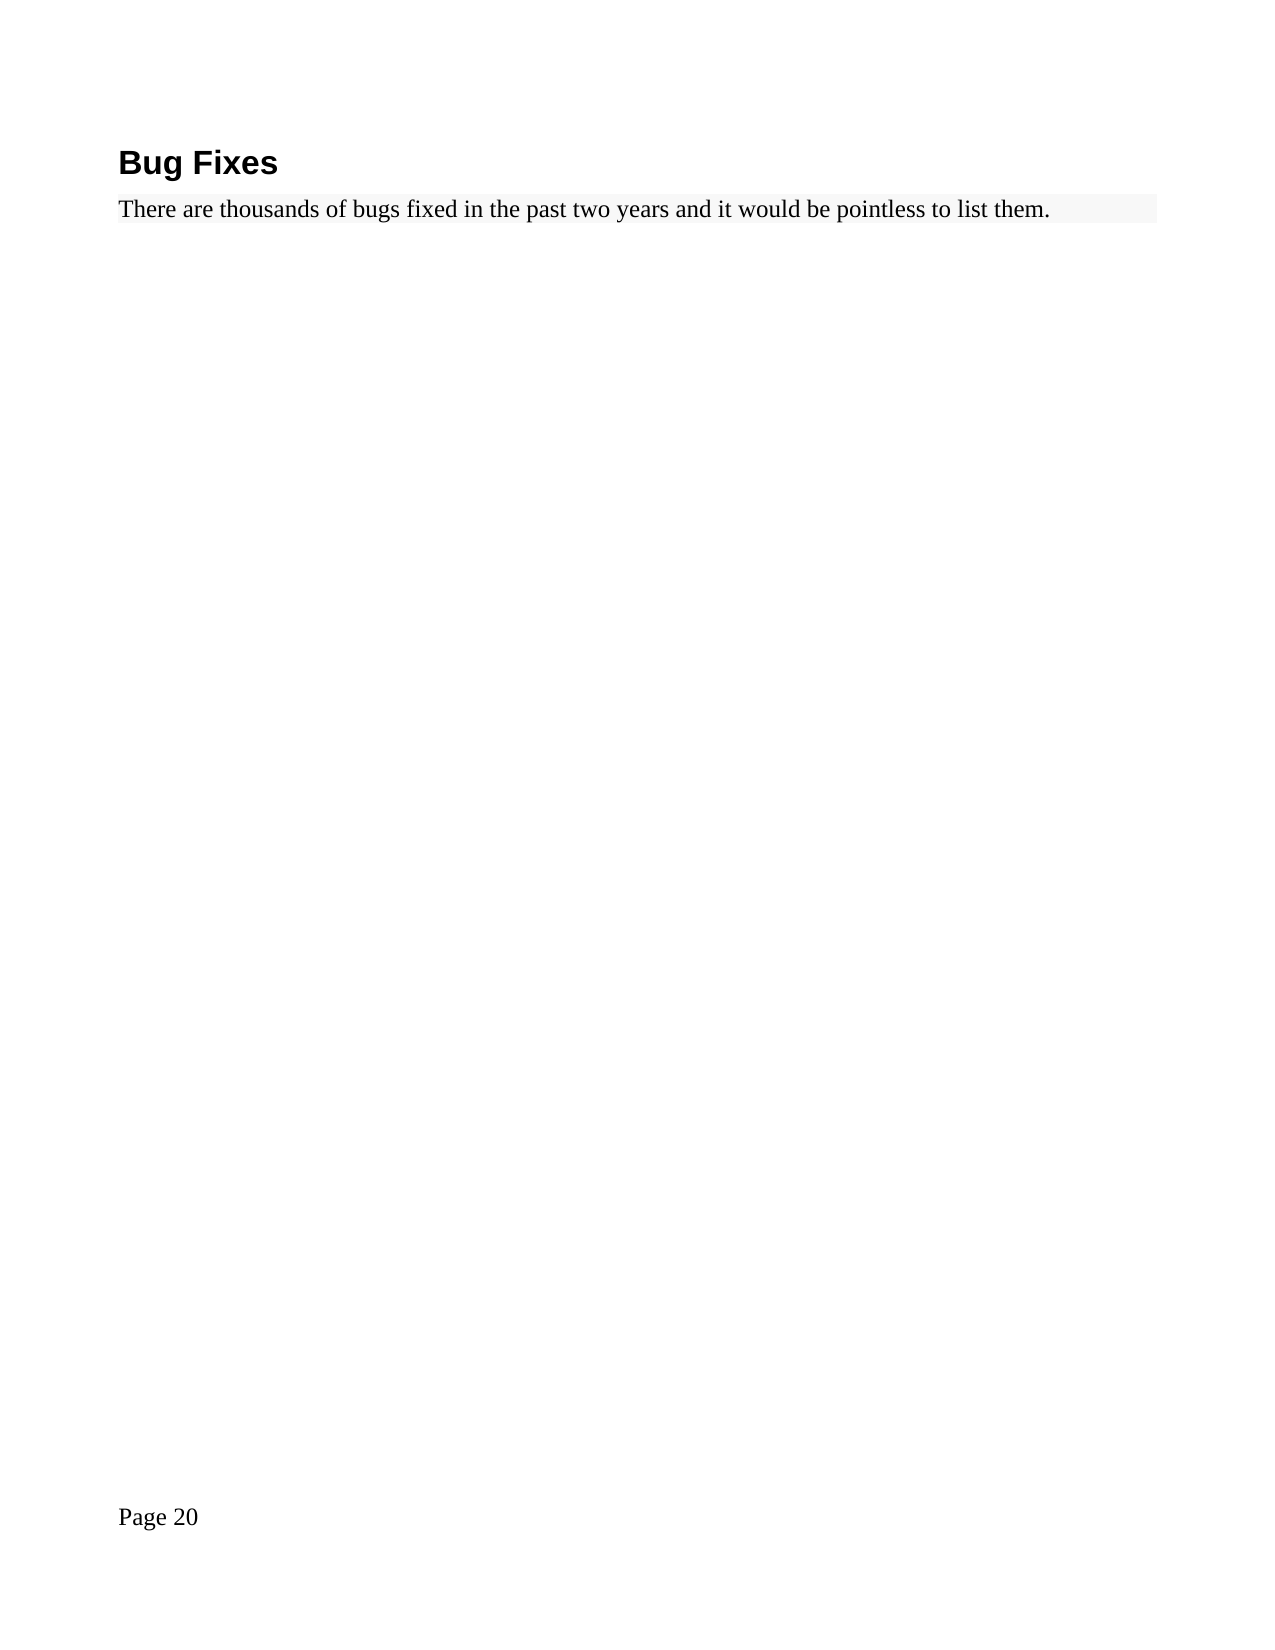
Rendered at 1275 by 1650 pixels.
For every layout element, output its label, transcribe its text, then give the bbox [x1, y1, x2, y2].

subtitle Bug Fixes [118, 143, 1157, 182]
text There are thousands of bugs fixed in the past two years and it would be pointless to list them. [118, 194, 1157, 223]
